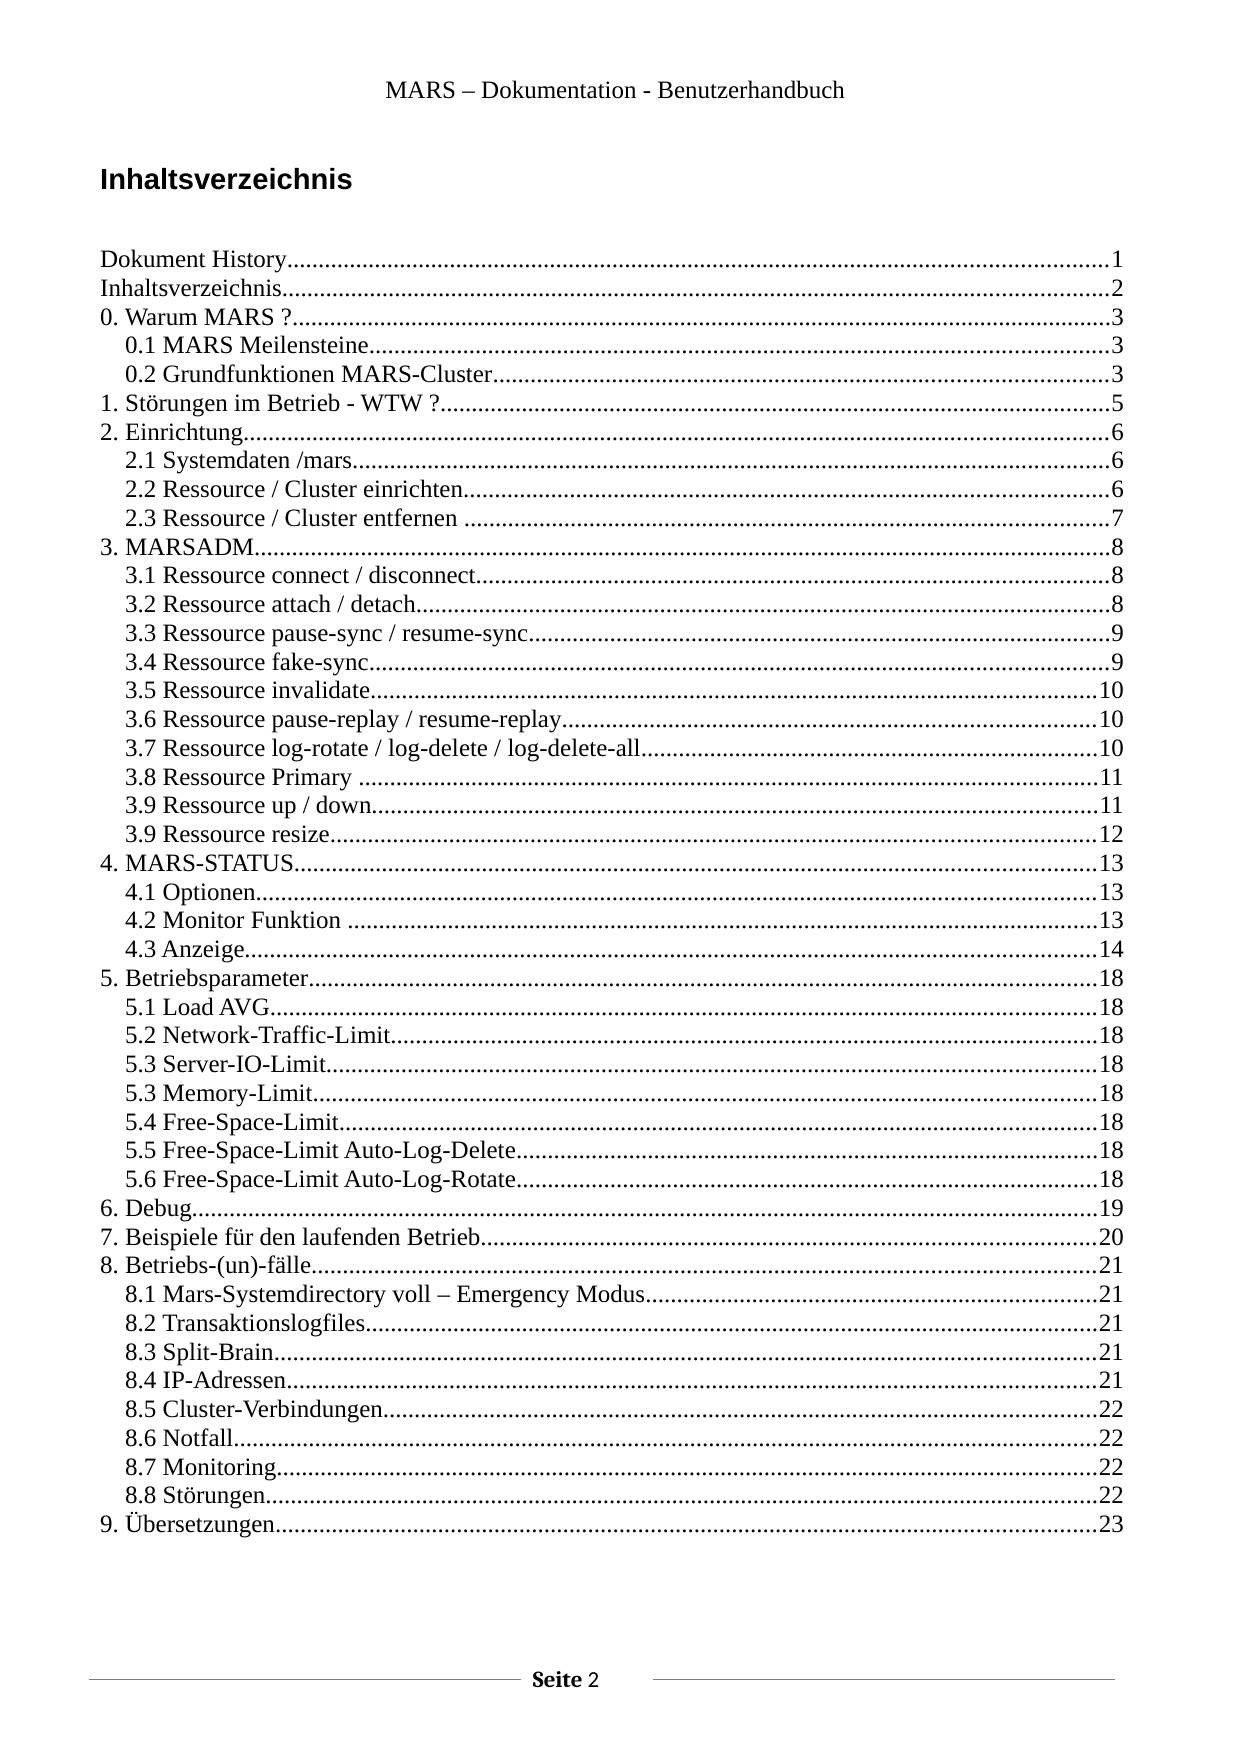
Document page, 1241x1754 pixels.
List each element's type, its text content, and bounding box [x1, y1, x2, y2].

text 2.1 Systemdaten /mars 6 [125, 446, 1123, 474]
text 8.8 Störungen 22 [125, 1481, 1123, 1509]
text 3.5 Ressource invalidate 10 [125, 676, 1123, 704]
text 5.3 Memory-Limit 18 [125, 1078, 1123, 1107]
text 8.2 Transaktionslogfiles 21 [125, 1308, 1123, 1337]
text 3.1 Ressource connect / disconnect 8 [125, 561, 1123, 589]
text 4.1 Optionen 13 [125, 877, 1123, 906]
text 8. Betriebs-(un)-fälle 21 [100, 1251, 1123, 1279]
text 8.1 Mars-Systemdirectory voll – Emergency Modus 21 [125, 1279, 1123, 1308]
text 3.9 Ressource resize 12 [125, 819, 1123, 848]
text 4.3 Anzeige 14 [125, 934, 1123, 963]
text 3.2 Ressource attach / detach 8 [125, 589, 1123, 618]
text 0.2 Grundfunktionen MARS-Cluster 3 [125, 359, 1123, 388]
text Inhaltsverzeichnis 2 [100, 273, 1123, 302]
text 8.6 Notfall 22 [125, 1423, 1123, 1452]
text 3.7 Ressource log-rotate / log-delete / log-delete-all 10 [125, 733, 1123, 762]
text 5.5 Free-Space-Limit Auto-Log-Delete 18 [125, 1136, 1123, 1164]
text 3.6 Ressource pause-replay / resume-replay 10 [125, 704, 1123, 733]
text 8.5 Cluster-Verbindungen 22 [125, 1394, 1123, 1423]
text 4.2 Monitor Funktion 13 [125, 906, 1123, 934]
text 2.2 Ressource / Cluster einrichten 6 [125, 474, 1123, 503]
text 2. Einrichtung 6 [100, 417, 1123, 446]
text 7. Beispiele für den laufenden Betrieb 20 [100, 1222, 1123, 1251]
text 5.2 Network-Traffic-Limit 18 [125, 1021, 1123, 1049]
text 4. MARS-STATUS 13 [100, 848, 1123, 877]
text 3.9 Ressource up / down 11 [125, 791, 1123, 819]
text 8.4 IP-Adressen 21 [125, 1366, 1123, 1394]
text 3.3 Ressource pause-sync / resume-sync 9 [125, 618, 1123, 647]
text 8.7 Monitoring 22 [125, 1452, 1123, 1481]
text 1. Störungen im Betrieb - WTW ? 5 [100, 388, 1123, 417]
text 0. Warum MARS ? 3 [100, 302, 1123, 331]
text 0.1 MARS Meilensteine 3 [125, 331, 1123, 359]
text 5. Betriebsparameter 18 [100, 963, 1123, 992]
text 3.8 Ressource Primary 11 [125, 762, 1123, 791]
text 8.3 Split-Brain 21 [125, 1337, 1123, 1366]
text 2.3 Ressource / Cluster entfernen 7 [125, 503, 1123, 532]
text 9. Übersetzungen 23 [100, 1509, 1123, 1538]
text 6. Debug 19 [100, 1193, 1123, 1222]
text 5.3 Server-IO-Limit 18 [125, 1049, 1123, 1078]
text Dokument History 1 [100, 244, 1123, 273]
text 5.6 Free-Space-Limit Auto-Log-Rotate 18 [125, 1164, 1123, 1193]
text 3. MARSADM 8 [100, 532, 1123, 561]
text 3.4 Ressource fake-sync 9 [125, 647, 1123, 676]
text 5.4 Free-Space-Limit 18 [125, 1107, 1123, 1136]
subtitle Inhaltsverzeichnis [100, 162, 1123, 195]
text 5.1 Load AVG 18 [125, 992, 1123, 1021]
